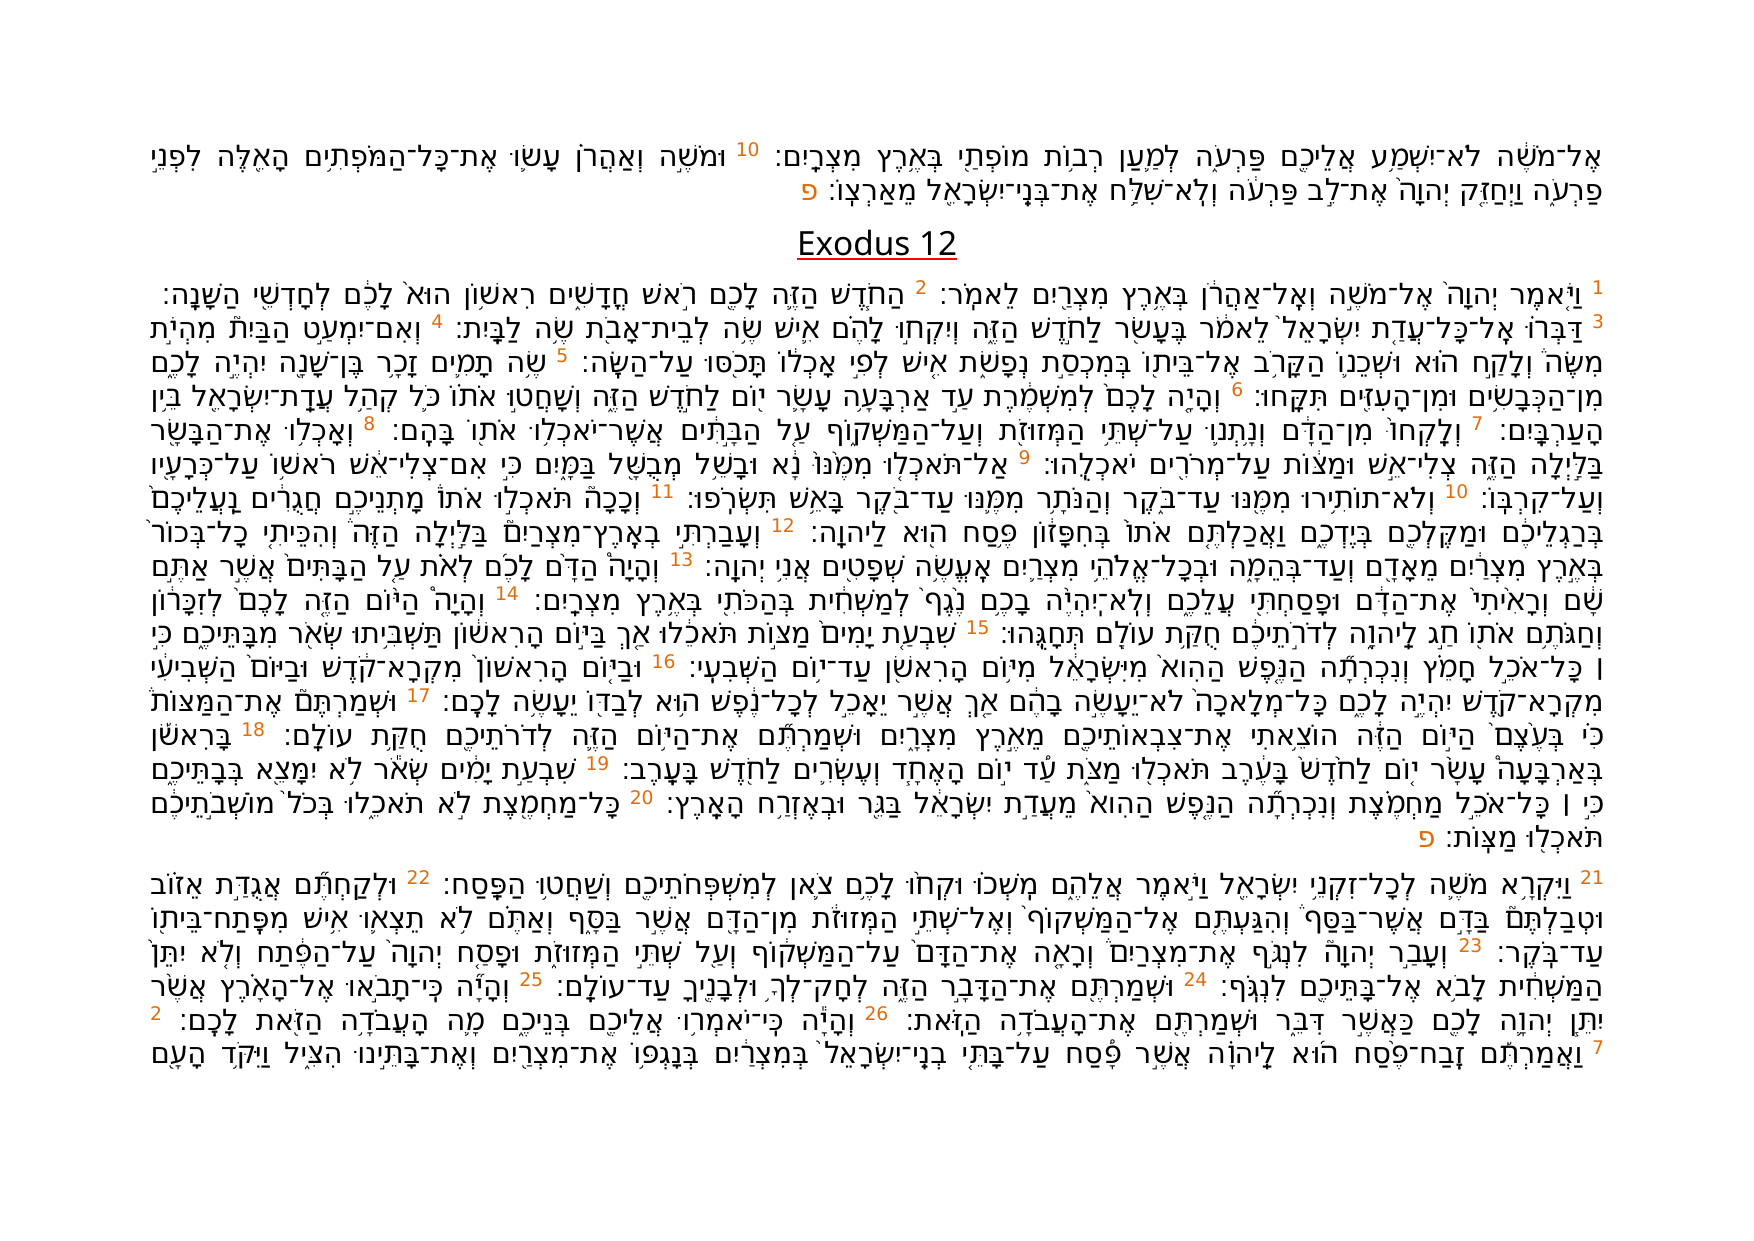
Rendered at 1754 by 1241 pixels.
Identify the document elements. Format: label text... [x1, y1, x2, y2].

text 1 וַיֹּ֤אמֶר יְהוָה֙ אֶל־מֹשֶׁ֣ה וְאֶֽל־אַהֲרֹ֔ן בְּאֶ֥רֶץ מִצְרַ֖יִם לֵאמֹֽר׃ 2 הַחֹ֧דֶשׁ הַזֶּ֛ה לָכֶ֖ם רֹ֣אשׁ חֳדָשִׁ֑ים רִאשׁ֥וֹן הוּא֙ לָכֶ֔ם לְחָדְשֵׁ֖י הַשָּׁנָֽה׃ ‬‬‬3 דַּבְּר֗וּ אֶֽל־כָּל־עֲדַ֤ת יִשְׂרָאֵל֙ לֵאמֹ֔ר בֶּעָשֹׂ֖ר לַחֹ֣דֶשׁ הַזֶּ֑ה וְיִקְח֣וּ לָהֶ֗ם אִ֛ישׁ שֶׂ֥ה לְבֵית־אָבֹ֖ת שֶׂ֥ה לַבָּֽיִת׃ ‬‬‬4 וְאִם־יִמְעַ֣ט הַבַּיִת֮ מִהְיֹ֣ת מִשֶּׂה֒ וְלָקַ֣ח ה֗וּא וּשְׁכֵנ֛וֹ הַקָּרֹ֥ב אֶל־בֵּית֖וֹ בְּמִכְסַ֣ת נְפָשֹׁ֑ת אִ֚ישׁ לְפִ֣י אָכְל֔וֹ תָּכֹ֖סּוּ עַל־הַשֶּֽׂה׃ ‬‬‬5 שֶׂ֥ה תָמִ֛ים זָכָ֥ר בֶּן־שָׁנָ֖ה יִהְיֶ֣ה לָכֶ֑ם מִן־הַכְּבָשִׂ֥ים וּמִן־הָעִזִּ֖ים תִּקָּֽחוּ׃ ‬‬‬6 וְהָיָ֤ה לָכֶם֙ לְמִשְׁמֶ֔רֶת עַ֣ד אַרְבָּעָ֥ה עָשָׂ֛ר י֖וֹם לַחֹ֣דֶשׁ הַזֶּ֑ה וְשָׁחֲט֣וּ אֹת֗וֹ כֹּ֛ל קְהַ֥ל עֲדַֽת־יִשְׂרָאֵ֖ל בֵּ֥ין הָעַרְבָּֽיִם׃ ‬‬‬7 וְלָֽקְחוּ֙ מִן־הַדָּ֔ם וְנָ֥תְנ֛וּ עַל־שְׁתֵּ֥י הַמְּזוּזֹ֖ת וְעַל־הַמַּשְׁק֑וֹף עַ֚ל הַבָּ֣תִּ֔ים אֲשֶׁר־יֹאכְל֥וּ אֹת֖וֹ בָּהֶֽם׃ ‬‬‬‬8 וְאָכְל֥וּ אֶת־הַבָּשָׂ֖ר בַּלַּ֣יְלָה הַזֶּ֑ה צְלִי־אֵ֣שׁ וּמַצּ֔וֹת עַל־מְרֹרִ֖ים יֹאכְלֻֽהוּ׃ ‬‬‬9 אַל־תֹּאכְל֤וּ מִמֶּ֙נּוּ֙ נָ֔א וּבָשֵׁ֥ל מְבֻשָּׁ֖ל בַּמָּ֑יִם כִּ֣י אִם־צְלִי־אֵ֔שׁ רֹאשׁ֥וֹ עַל־כְּרָעָ֖יו וְעַל־קִרְבּֽוֹ׃ ‬‬‬10 וְלֹא־תוֹתִ֥ירוּ מִמֶּ֖נּוּ עַד־בֹּ֑קֶר וְהַנֹּתָ֥ר מִמֶּ֛נּוּ עַד־בֹּ֖קֶר בָּאֵ֥שׁ תִּשְׂרֹֽפוּ׃ ‬‬‬11 וְכָכָה֮ תֹּאכְל֣וּ אֹתוֹ֒ מָתְנֵיכֶ֣ם חֲגֻרִ֔ים נֽ͏ַעֲלֵיכֶם֙ בְּרַגְלֵיכֶ֔ם וּמַקֶּלְכֶ֖ם בְּיֶדְכֶ֑ם וַאֲכַלְתֶּ֤ם אֹתוֹ֙ בְּחִפָּז֔וֹן פֶּ֥סַח ה֖וּא לַיהוָֽה׃ ‬‬‬12 וְעָבַרְתִּ֣י בְאֶֽרֶץ־מִצְרַיִם֮ בַּלַּ֣יְלָה הַזֶּה֒ וְהִכֵּיתִ֤י כָל־בְּכוֹר֙ בְּאֶ֣רֶץ מִצְרַ֔יִם מֵאָדָ֖ם וְעַד־בְּהֵמָ֑ה וּבְכָל־אֱלֹהֵ֥י מִצְרַ֛יִם אֶֽעֱשֶׂ֥ה שְׁפָטִ֖ים אֲנִ֥י יְהוָֽה׃ ‬‬‬13 וְהָיָה֩ הַדָּ֨ם לָכֶ֜ם לְאֹ֗ת עַ֤ל הַבָּתִּים֙ אֲשֶׁ֣ר אַתֶּ֣ם שָׁ֔ם וְרָאִ֙יתִי֙ אֶת־הַדָּ֔ם וּפָסַחְתִּ֖י עֲלֵכֶ֑ם וְלֹֽא־יִֽהְיֶ֨ה בָכֶ֥ם נֶ֙גֶף֙ לְמַשְׁחִ֔ית בְּהַכֹּתִ֖י בְּאֶ֥רֶץ מִצְרָֽיִם׃ ‬‬‬14 וְהָיָה֩ הַיּ֨וֹם הַזֶּ֤ה לָכֶם֙ לְזִכָּר֔וֹן וְחַגֹּתֶ֥ם אֹת֖וֹ חַ֣ג לַֽיהוָ֑ה לְדֹרֹ֣תֵיכֶ֔ם חֻקַּ֥ת עוֹלָ֖ם תְּחָגֻּֽהוּ׃ ‬‬‬15 שִׁבְעַ֤ת יָמִים֙ מַצּ֣וֹת תֹּאכֵ֔לוּ אַ֚ךְ בַּיּ֣וֹם הָרִאשׁ֔וֹן תַּשְׁבִּ֥יתוּ שְּׂאֹ֖ר מִבָּתֵּיכֶ֑ם כִּ֣י ׀ כָּל־אֹכֵ֣ל חָמֵ֗ץ וְנִכְרְתָ֞ה הַנֶּ֤פֶשׁ הַהִוא֙ מִיִּשְׂרָאֵ֔ל מִיּ֥וֹם הָרִאשֹׁ֖ן עַד־י֥וֹם הַשְּׁבִעִֽי׃ ‬‬‬16 וּבַיּ֤וֹם הָרִאשׁוֹן֙ מִקְרָא־קֹ֔דֶשׁ וּבַיּוֹם֙ הַשְּׁבִיעִ֔י מִקְרָא־קֹ֖דֶשׁ יִהְיֶ֣ה לָכֶ֑ם כָּל־מְלָאכָה֙ לֹא־יֵעָשֶׂ֣ה בָהֶ֔ם אַ֚ךְ אֲשֶׁ֣ר יֵאָכֵ֣ל לְכָל־נֶ֔פֶשׁ ה֥וּא לְבַדּ֖וֹ יֵעָשֶׂ֥ה לָכֶֽם׃ ‬‬‬17 וּשְׁמַרְתֶּם֮ אֶת־הַמַּצּוֹת֒ כִּ֗י בְּעֶ֙צֶם֙ הַיּ֣וֹם הַזֶּ֔ה הוֹצֵ֥אתִי אֶת־צִבְאוֹתֵיכֶ֖ם מֵאֶ֣רֶץ מִצְרָ֑יִם וּשְׁמַרְתֶּ֞ם אֶת־הַיּ֥וֹם הַזֶּ֛ה לְדֹרֹתֵיכֶ֖ם חֻקַּ֥ת עוֹלָֽם׃ ‬‬‬18 בָּרִאשֹׁ֡ן בְּאַרְבָּעָה֩ עָשָׂ֨ר י֤וֹם לַחֹ֙דֶשׁ֙ בָּעֶ֔רֶב תֹּאכְל֖וּ מַצֹּ֑ת עַ֠ד י֣וֹם הָאֶחָ֧ד וְעֶשְׂרִ֛ים לַחֹ֖דֶשׁ בָּעָֽרֶב׃ ‬‬‬19 שִׁבְעַ֣ת יָמִ֔ים שְׂאֹ֕ר לֹ֥א יִמָּצֵ֖א בְּבָתֵּיכֶ֑ם כִּ֣י ׀ כָּל־אֹכֵ֣ל מַחְמֶ֗צֶת וְנִכְרְתָ֞ה הַנֶּ֤פֶשׁ הַהִוא֙ מֵעֲדַ֣ת יִשְׂרָאֵ֔ל בַּגֵּ֖ר וּבְאֶזְרַ֥ח הָאָֽרֶץ׃ ‬‬‬20 כָּל־מַחְמֶ֖צֶת לֹ֣א תֹאכֵ֑לוּ בְּכֹל֙ מוֹשְׁבֹ֣תֵיכֶ֔ם תֹּאכְל֖וּ מַצּֽוֹת׃ פ ‬‬‬‬‬‬‬‬‬‬‬‬‬‬‬‬‬‬‬‬‬‬ [150, 277, 1604, 854]
text 21 וַיִּקְרָ֥א מֹשֶׁ֛ה לְכָל־זִקְנֵ֥י יִשְׂרָאֵ֖ל וַיֹּ֣אמֶר אֲלֵהֶ֑ם מִֽשְׁכ֗וּ וּקְח֨וּ לָכֶ֥ם צֹ֛אן לְמִשְׁפְּחֹתֵיכֶ֖ם וְשַׁחֲט֥וּ הַפָּֽסַח׃ ‬‬‬22 וּלְקַחְתֶּ֞ם אֲגֻדַּ֣ת אֵז֗וֹב וּטְבַלְתֶּם֮ בַּדָּ֣ם אֲשֶׁר־בַּסַּף֒ וְהִגַּעְתֶּ֤ם אֶל־הַמַּשְׁקוֹף֙ וְאֶל־שְׁתֵּ֣י הַמְּזוּזֹ֔ת מִן־הַדָּ֖ם אֲשֶׁ֣ר בַּסָּ֑ף וְאַתֶּ֗ם לֹ֥א תֵצְא֛וּ אִ֥ישׁ מִפֶּֽתַח־בֵּית֖וֹ עַד־בֹּֽקֶר׃ ‬‬‬23 וְעָבַ֣ר יְהוָה֮ לִנְגֹּ֣ף אֶת־מִצְרַיִם֒ וְרָאָ֤ה אֶת־הַדָּם֙ עַל־הַמַּשְׁק֔וֹף וְעַ֖ל שְׁתֵּ֣י הַמְּזוּזֹ֑ת וּפָסַ֤ח יְהוָה֙ עַל־הַפֶּ֔תַח וְלֹ֤א יִתֵּן֙ הַמַּשְׁחִ֔ית לָבֹ֥א אֶל־בָּתֵּיכֶ֖ם לִנְגֹּֽף׃ ‬‬‬24 וּשְׁמַרְתֶּ֖ם אֶת־הַדָּבָ֣ר הַזֶּ֑ה לְחָק־לְךָ֥ וּלְבָנֶ֖יךָ עַד־עוֹלָֽם׃ ‬‬‬25 וְהָיָ֞ה כִּֽי־תָבֹ֣אוּ אֶל־הָאָ֗רֶץ אֲשֶׁ֨ר יִתֵּ֧ן יְהוָ֛ה לָכֶ֖ם כַּאֲשֶׁ֣ר דִּבֵּ֑ר וּשְׁמַרְתֶּ֖ם אֶת־הָעֲבֹדָ֥ה הַזֹּֽאת׃ ‬‬‬26 וְהָיָ֕ה כִּֽי־יֹאמְר֥וּ אֲלֵיכֶ֖ם בְּנֵיכֶ֑ם מָ֛ה הָעֲבֹדָ֥ה הַזֹּ֖את לָכֶֽם׃ ‬‬‬27 וַאֲמַרְתֶּ֡ם זֶֽבַח־פֶּ֨סַח ה֜וּא לַֽיהוָ֗ה אֲשֶׁ֣ר פָּ֠סַח עַל־בָּתֵּ֤י בְנֵֽי־יִשְׂרָאֵל֙ בְּמִצְרַ֔יִם בְּנָגְפּ֥וֹ אֶת־מִצְרַ֖יִם וְאֶת־בָּתֵּ֣ינוּ הִצִּ֑יל וַיִּקֹּ֥ד הָעָ֖ם וַיִּֽשְׁתַּחֲוּֽוּ׃ ‬‬‬28 וַיֵּלְכ֥וּ וַֽ‬‏יַּעֲשׂ֖וּ בְּנֵ֣י יִשְׂרָאֵ֑ל כַּאֲשֶׁ֨ר צִוָּ֧ה יְהוָ֛ה אֶת־מֹשֶׁ֥ה וְאַהֲרֹ֖ן כֵּ֥ן עָשֽׂוּ׃ ס ‬‬‬‬29 וַיְהִ֣י ׀ בַּחֲצִ֣י הַלַּ֗יְלָה וַֽיהוָה֮ הִכָּ֣ה כָל־בְּכוֹר֮ בְּאֶ֣רֶץ מִצְרַיִם֒ מִבְּכֹ֤ר פַּרְעֹה֙ הַיֹּשֵׁ֣ב עַל־כִּסְא֔וֹ עַ֚ד בְּכ֣וֹר הַשְּׁבִ֔י אֲשֶׁ֖ר בְּבֵ֣ית הַבּ֑וֹר וְכֹ֖ל בְּכ֥וֹר בְּהֵמָֽה׃ ‬‬‬30 וַיָּ֨קָם פַּרְעֹ֜ה לַ֗יְלָה ה֤וּא וְכָל־עֲבָדָיו֙ וְכָל־מִצְרַ֔יִם וַתְּהִ֛י צְעָקָ֥ה גְדֹלָ֖ה בְּמִצְרָ֑יִם כִּֽי־אֵ֣ין בַּ֔יִת אֲשֶׁ֥ר אֵֽין־שָׁ֖ם מֵֽת׃ ‬‬‬31 וַיִּקְרָא֩ לְמֹשֶׁ֨ה וּֽלְאַהֲרֹ֜ן לַ֗יְלָה וַיֹּ֙אמֶר֙ ק֤וּמוּ צְּאוּ֙ מִתּ֣וֹךְ עַמִּ֔י גַּם־אַתֶּ֖ם גַּם־בְּנֵ֣י יִשְׂרָאֵ֑ל וּלְכ֛וּ עִבְד֥וּ אֶת־יְהוָ֖ה כְּדַבֶּרְכֶֽם׃ ‬‬‬32 גַּם־צֹאנְכֶ֨ם גַּם־בְּקַרְכֶ֥ם קְח֛וּ כַּאֲשֶׁ֥ר דִּבַּרְתֶּ֖ם וָלֵ֑כוּ וּבֵֽרַכְתֶּ֖ם גַּם־אֹתִֽי׃ ‬‬‬33 וַתֶּחֱזַ֤ק מִצְרַ֙יִם֙ עַל־הָעָ֔ם לְמַהֵ֖ר לְשַׁלְּחָ֣ם מִן־הָאָ֑רֶץ כִּ֥י אָמְר֖וּ כֻּלָּ֥נוּ מֵתִֽים׃ ‬‬‬34 וַיִּשָּׂ֥א הָעָ֛ם אֶת־בְּצֵק֖וֹ טֶ֣רֶם יֶחְמָ֑ץ מִשְׁאֲרֹתָ֛ם צְרֻרֹ֥ת בְּשִׂמְלֹתָ֖ם עַל־שִׁכְמָֽם׃ ‬‬‬35 וּבְנֵי־יִשְׂרָאֵ֥ל עָשׂ֖וּ כִּדְבַ֣ר מֹשֶׁ֑ה וַֽיִּשְׁאֲלוּ֙ מִמִּצְרַ֔יִם כְּלֵי־כֶ֛סֶף וּכְלֵ֥י זָהָ֖ב וּשְׂמָלֹֽת׃ ‬‬‬36 וַֽיהוָ֞ה נָתַ֨ן אֶת־חֵ֥ן הָעָ֛ם בְּעֵינֵ֥י מִצְרַ֖יִם וַיַּשְׁאִל֑וּם וַֽיְנַצְּל֖וּ אֶת־מִצְרָֽיִם׃ פ ‬‬‬‬‬‬‬‬‬‬‬‬‬‬‬‬‬‬‬ [150, 867, 1604, 1071]
text 1 וַיֹּ֨אמֶר יְהוָ֜ה אֶל־מֹשֶׁ֗ה ע֣וֹד נֶ֤גַע אֶחָד֙ אָבִ֤יא עַל־פַּרְעֹה֙ וְעַל־מִצְרַ֔יִם אֽ͏ַחֲרֵי־כֵ֕ן יְשַׁלַּ֥ח אֶתְכֶ֖ם מִזֶּ֑ה כְּשַׁ֨לְּח֔וֹ כָּלָ֕ה גָּרֵ֛שׁ יְגָרֵ֥שׁ אֶתְכֶ֖ם מִזֶּֽה׃ 2 דַּבֶּר־נָ֖א בְּאָזְנֵ֣י הָעָ֑ם וְיִשְׁאֲל֞וּ אִ֣ישׁ ׀ מֵאֵ֣ת רֵעֵ֗הוּ וְאִשָּׁה֙ מֵאֵ֣ת רְעוּתָ֔הּ כְּלֵי־כֶ֖סֶף וּכְלֵ֥י זָהָֽב׃ ‬‬‬3 וַיִּתֵּ֧ן יְהוָ֛ה אֶת־חֵ֥ן הָעָ֖ם בְּעֵינֵ֣י מִצְרָ֑יִם גַּ֣ם ׀ הָאִ֣ישׁ מֹשֶׁ֗ה גָּד֤וֹל מְאֹד֙ בְּאֶ֣רֶץ מִצְרַ֔יִם בְּעֵינֵ֥י עַבְדֵֽי־פַרְעֹ֖ה וּבְעֵינֵ֥י הָעָֽם׃ ס ‬‬‬4 וַיֹּ֣אמֶר מֹשֶׁ֔ה כֹּ֖ה אָמַ֣ר יְהוָ֑ה כַּחֲצֹ֣ת הַלַּ֔יְלָה אֲנִ֥י יוֹצֵ֖א בְּת֥וֹךְ מִצְרָֽיִם׃ ‬‬‬5 וּמֵ֣ת כָּל־בְּכוֹר֮ בְּאֶ֣רֶץ מִצְרַיִם֒ מִבְּכ֤וֹר פַּרְעֹה֙ הַיֹּשֵׁ֣ב עַל־כִּסְא֔וֹ עַ֚ד בְּכ֣וֹר הַשִּׁפְחָ֔ה אֲשֶׁ֖ר אַחַ֣ר הָרֵחָ֑יִם וְכֹ֖ל בְּכ֥וֹר בְּהֵמָֽה׃ ‬‬‬6 וְהָֽיְתָ֛ה צְעָקָ֥ה גְדֹלָ֖ה בְּכָל־אֶ֣רֶץ מִצְרָ֑יִם אֲשֶׁ֤ר כָּמֹ֙הוּ֙ לֹ֣א נִהְיָ֔תָה וְכָמֹ֖הוּ לֹ֥א תֹסִֽף׃ ‬‬‬7 וּלְכֹ֣ל ׀ בְּנֵ֣י יִשְׂרָאֵ֗ל לֹ֤א יֶֽחֱרַץ־כֶּ֙לֶב֙ לְשֹׁנ֔וֹ לְמֵאִ֖ישׁ וְעַד־בְּהֵמָ֑ה לְמַ֙עַן֙ תֵּֽדְע֔וּן אֲשֶׁר֙ יַפְלֶ֣ה יְהוָ֔ה בֵּ֥ין מִצְרַ֖יִם וּבֵ֥ין יִשְׂרָאֵֽל׃ ‬‬‬8 וְיָרְד֣וּ כָל־עֲבָדֶיךָ֩ אֵ֨לֶּה אֵלַ֜י וְהִשְׁתַּֽחֲוּוּ־לִ֣י לֵאמֹ֗ר צֵ֤א אַתָּה֙ וְכָל־הָעָ֣ם אֲשֶׁר־בְּרַגְלֶ֔יךָ וְאַחֲרֵי־כֵ֖ן אֵצֵ֑א וַיֵּצֵ֥א מֵֽעִם־פַּרְעֹ֖ה בָּחֳרִי־אָֽף׃ ס ‬‬‬9 וַיֹּ֤אמֶר יְהוָה֙ אֶל־מֹשֶׁ֔ה לֹא־יִשְׁמַ֥ע אֲלֵיכֶ֖ם פַּרְעֹ֑ה לְמַ֛עַן רְב֥וֹת מוֹפְתַ֖י בְּאֶ֥רֶץ מִצְרָֽיִם׃ ‬‬‬10 וּמֹשֶׁ֣ה וְאַהֲרֹ֗ן עָשׂ֛וּ אֶת־כָּל־הַמֹּפְתִ֥ים הָאֵ֖לֶּה לִפְנֵ֣י פַרְעֹ֑ה וַיְ‬‏חַזֵּ֤ק יְהוָה֙ אֶת־לֵ֣ב פַּרְעֹ֔ה וְלֹֽא־שִׁלַּ֥ח אֶת־בְּנֵֽי־יִשְׂרָאֵ֖ל מֵאַרְצֽוֹ׃ פ ‬‬‬‬‬‬‬‬‬‬‬‬‬ [150, 139, 1604, 207]
text Exodus 12 [150, 219, 1604, 265]
